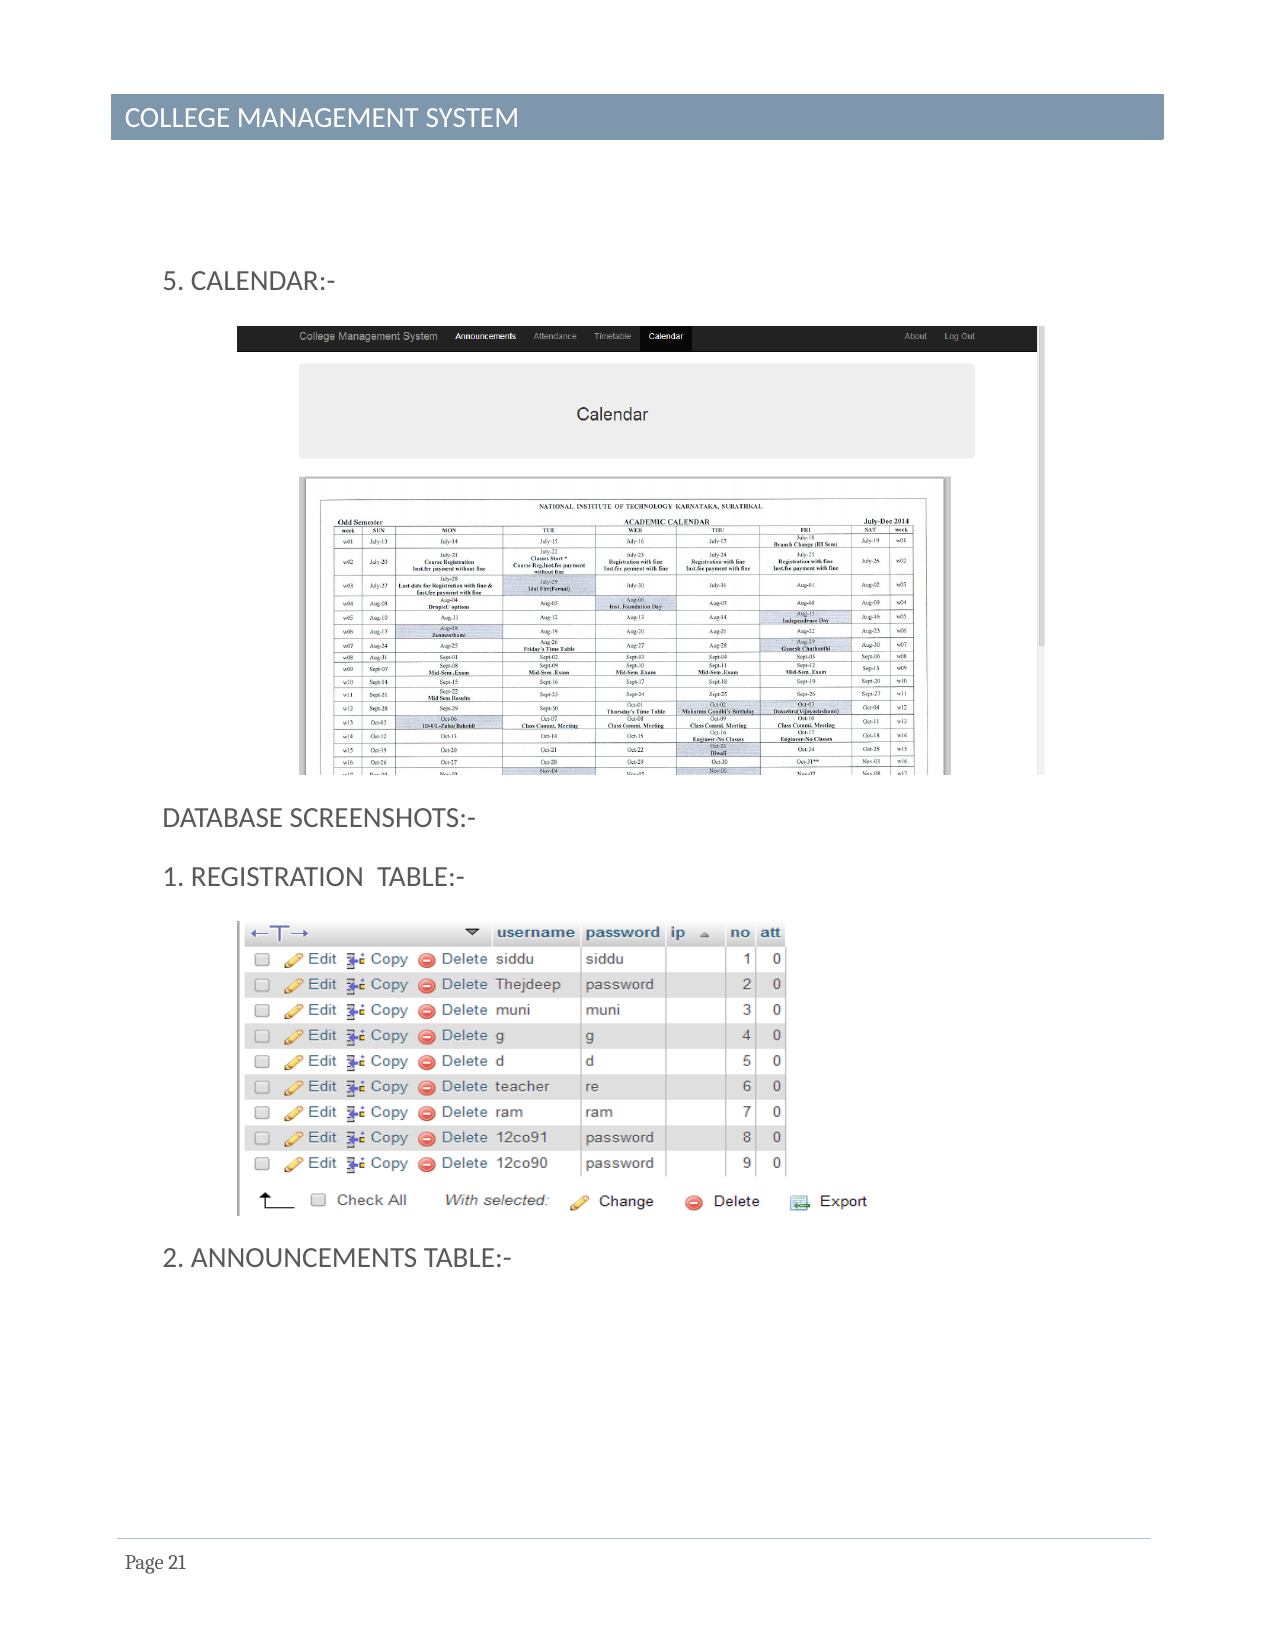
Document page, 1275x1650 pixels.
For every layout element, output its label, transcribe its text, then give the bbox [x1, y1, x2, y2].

text 2. ANNOUNCEMENTS TABLE:- [162, 1239, 1113, 1274]
text 1. REGISTRATION TABLE:- [162, 858, 1113, 894]
picture [237, 326, 1045, 775]
picture [237, 921, 880, 1216]
text 5. CALENDAR:- [162, 262, 1113, 298]
text DATABASE SCREENSHOTS:- [162, 799, 1113, 834]
